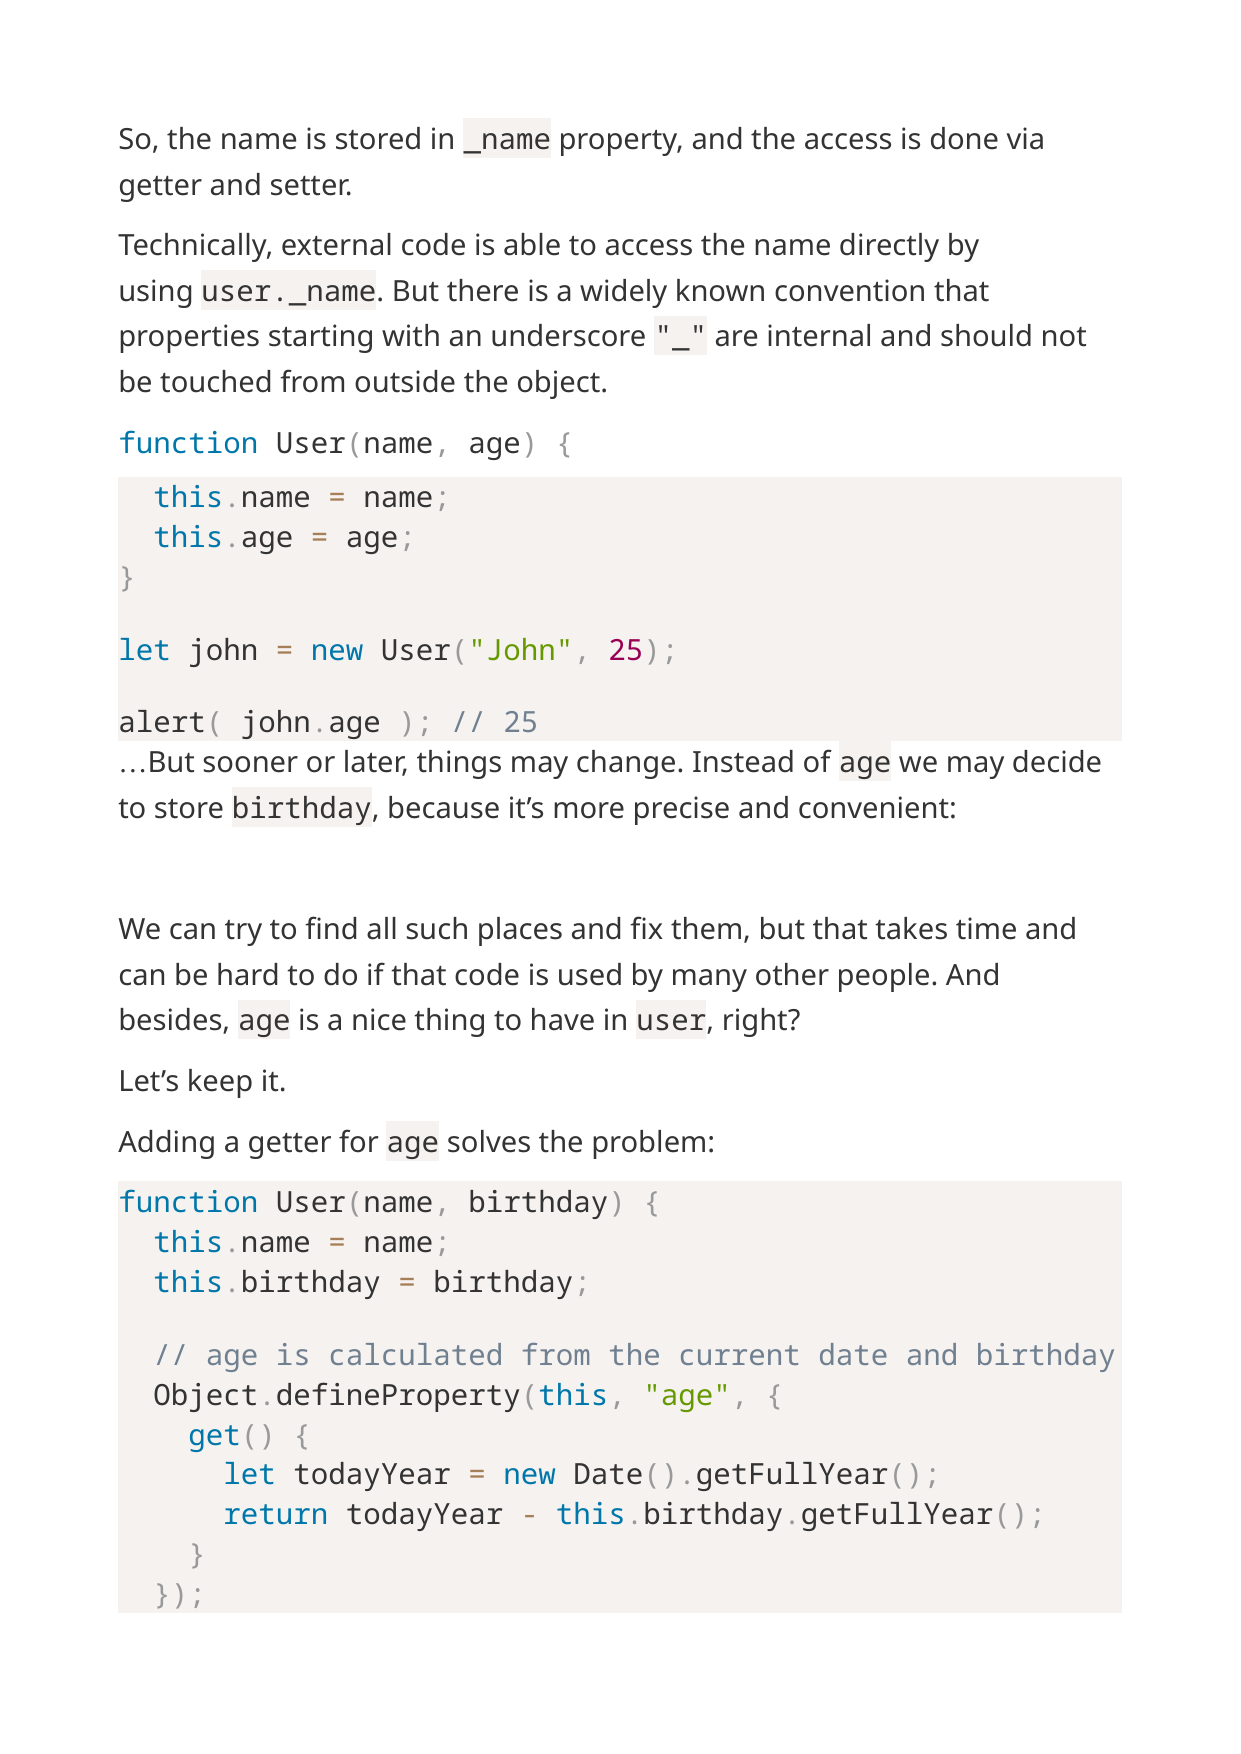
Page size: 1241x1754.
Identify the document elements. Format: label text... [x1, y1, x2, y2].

text Technically, external code is able to access the name directly by using user._name. But there is a widely known convention that properties starting with an underscore "_" are internal and should not be touched from outside the object. [118, 224, 1122, 401]
text alert( john.age ); // 25 [118, 702, 1122, 741]
text } [118, 1533, 1122, 1573]
text Let’s keep it. [118, 1060, 1122, 1100]
text let john = new User("John", 25); [118, 629, 1122, 669]
text get() { [118, 1414, 1122, 1454]
text Adding a getter for age solves the problem: [118, 1121, 1122, 1161]
text this.name = name; [118, 477, 1122, 516]
text So, the name is stored in _name property, and the access is done via getter and setter. [118, 118, 1122, 203]
text return todayYear - this.birthday.getFullYear(); [118, 1493, 1122, 1533]
text let todayYear = new Date().getFullYear(); [118, 1454, 1122, 1493]
text // age is calculated from the current date and birthday [118, 1334, 1122, 1374]
text function User(name, birthday) { [118, 1181, 1122, 1221]
text } [118, 556, 1122, 596]
text Object.defineProperty(this, "age", { [118, 1374, 1122, 1414]
text }); [118, 1573, 1122, 1613]
text We can try to find all such places and fix them, but that takes time and can be hard to do if that code is used by many other people. And besides, age is a nice thing to have in user, right? [118, 908, 1122, 1039]
text this.age = age; [118, 516, 1122, 556]
text this.birthday = birthday; [118, 1261, 1122, 1301]
text …But sooner or later, things may change. Instead of age we may decide to store birthday, because it’s more precise and convenient: [118, 741, 1122, 827]
text this.name = name; [118, 1221, 1122, 1261]
text function User(name, age) { [118, 422, 1122, 462]
